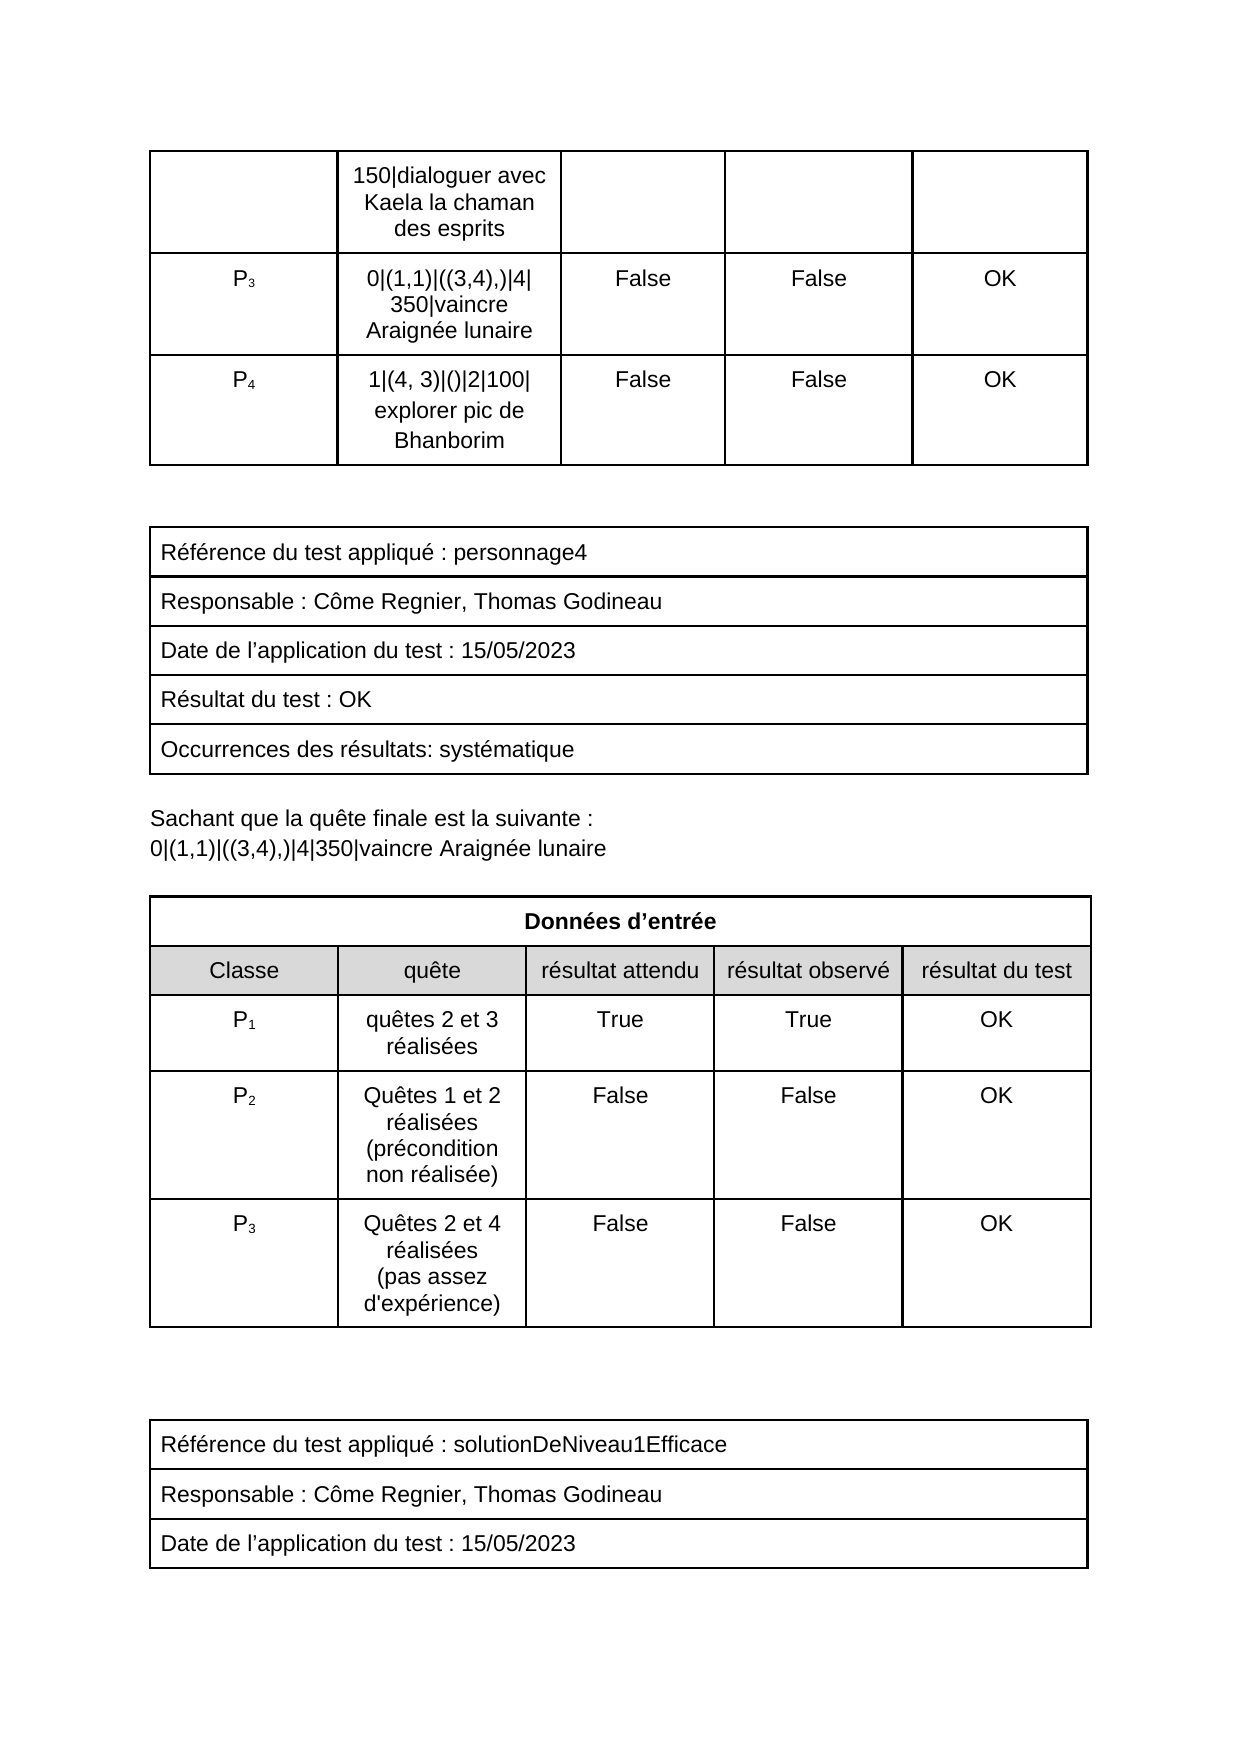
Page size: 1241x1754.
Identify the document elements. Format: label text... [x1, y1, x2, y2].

table_cell 150|dialoguer avec Kaela la chaman des esprits [339, 152, 560, 252]
table_cell OK [914, 254, 1086, 354]
table_cell Responsable : Côme Regnier, Thomas Godineau [151, 578, 1086, 625]
table_cell [726, 152, 911, 252]
table_cell P3 [151, 254, 336, 354]
table_cell Quêtes 1 et 2 réalisées (précondition non réalisée) [339, 1072, 525, 1198]
table_cell OK [914, 356, 1086, 464]
table_cell Résultat du test : OK [151, 676, 1086, 723]
table_cell False [527, 1200, 713, 1326]
table_cell OK [904, 996, 1090, 1069]
table_cell résultat attendu [527, 947, 713, 994]
table_cell P1 [151, 996, 337, 1069]
table_cell True [527, 996, 713, 1069]
table_cell Date de l’application du test : 15/05/2023 [151, 627, 1086, 674]
table_cell Responsable : Côme Regnier, Thomas Godineau [151, 1470, 1086, 1517]
table_cell P2 [151, 1072, 337, 1198]
table_cell OK [904, 1072, 1090, 1198]
table_cell False [527, 1072, 713, 1198]
table_cell False [715, 1200, 901, 1326]
table_cell 0|(1,1)|((3,4),)|4|350|vaincre Araignée lunaire [339, 254, 560, 354]
table_cell False [562, 356, 724, 464]
table_cell 1|(4, 3)|()|2|100|explorer pic de Bhanborim [339, 356, 560, 464]
table_cell [562, 152, 724, 252]
table_cell résultat observé [715, 947, 901, 994]
table_cell Occurrences des résultats: systématique [151, 725, 1086, 772]
table_cell Classe [151, 947, 337, 994]
table_cell quêtes 2 et 3 réalisées [339, 996, 525, 1069]
table_cell False [726, 356, 911, 464]
table_cell Quêtes 2 et 4 réalisées (pas assez d'expérience) [339, 1200, 525, 1326]
table_cell [914, 152, 1086, 252]
table_header Données d’entrée [151, 898, 1090, 945]
table_cell [151, 152, 336, 252]
table_cell quête [339, 947, 525, 994]
table_cell False [726, 254, 911, 354]
text Sachant que la quête finale est la suivante : [150, 805, 1090, 831]
table_header Référence du test appliqué : personnage4 [151, 528, 1086, 575]
table_cell Date de l’application du test : 15/05/2023 [151, 1520, 1086, 1567]
text 0|(1,1)|((3,4),)|4|350|vaincre Araignée lunaire [150, 835, 1090, 861]
table_header Référence du test appliqué : solutionDeNiveau1Efficace [151, 1421, 1086, 1468]
table_cell P4 [151, 356, 336, 464]
table_cell OK [904, 1200, 1090, 1326]
table_cell résultat du test [904, 947, 1090, 994]
table_cell False [715, 1072, 901, 1198]
table_cell True [715, 996, 901, 1069]
table_cell False [562, 254, 724, 354]
table_cell P3 [151, 1200, 337, 1326]
